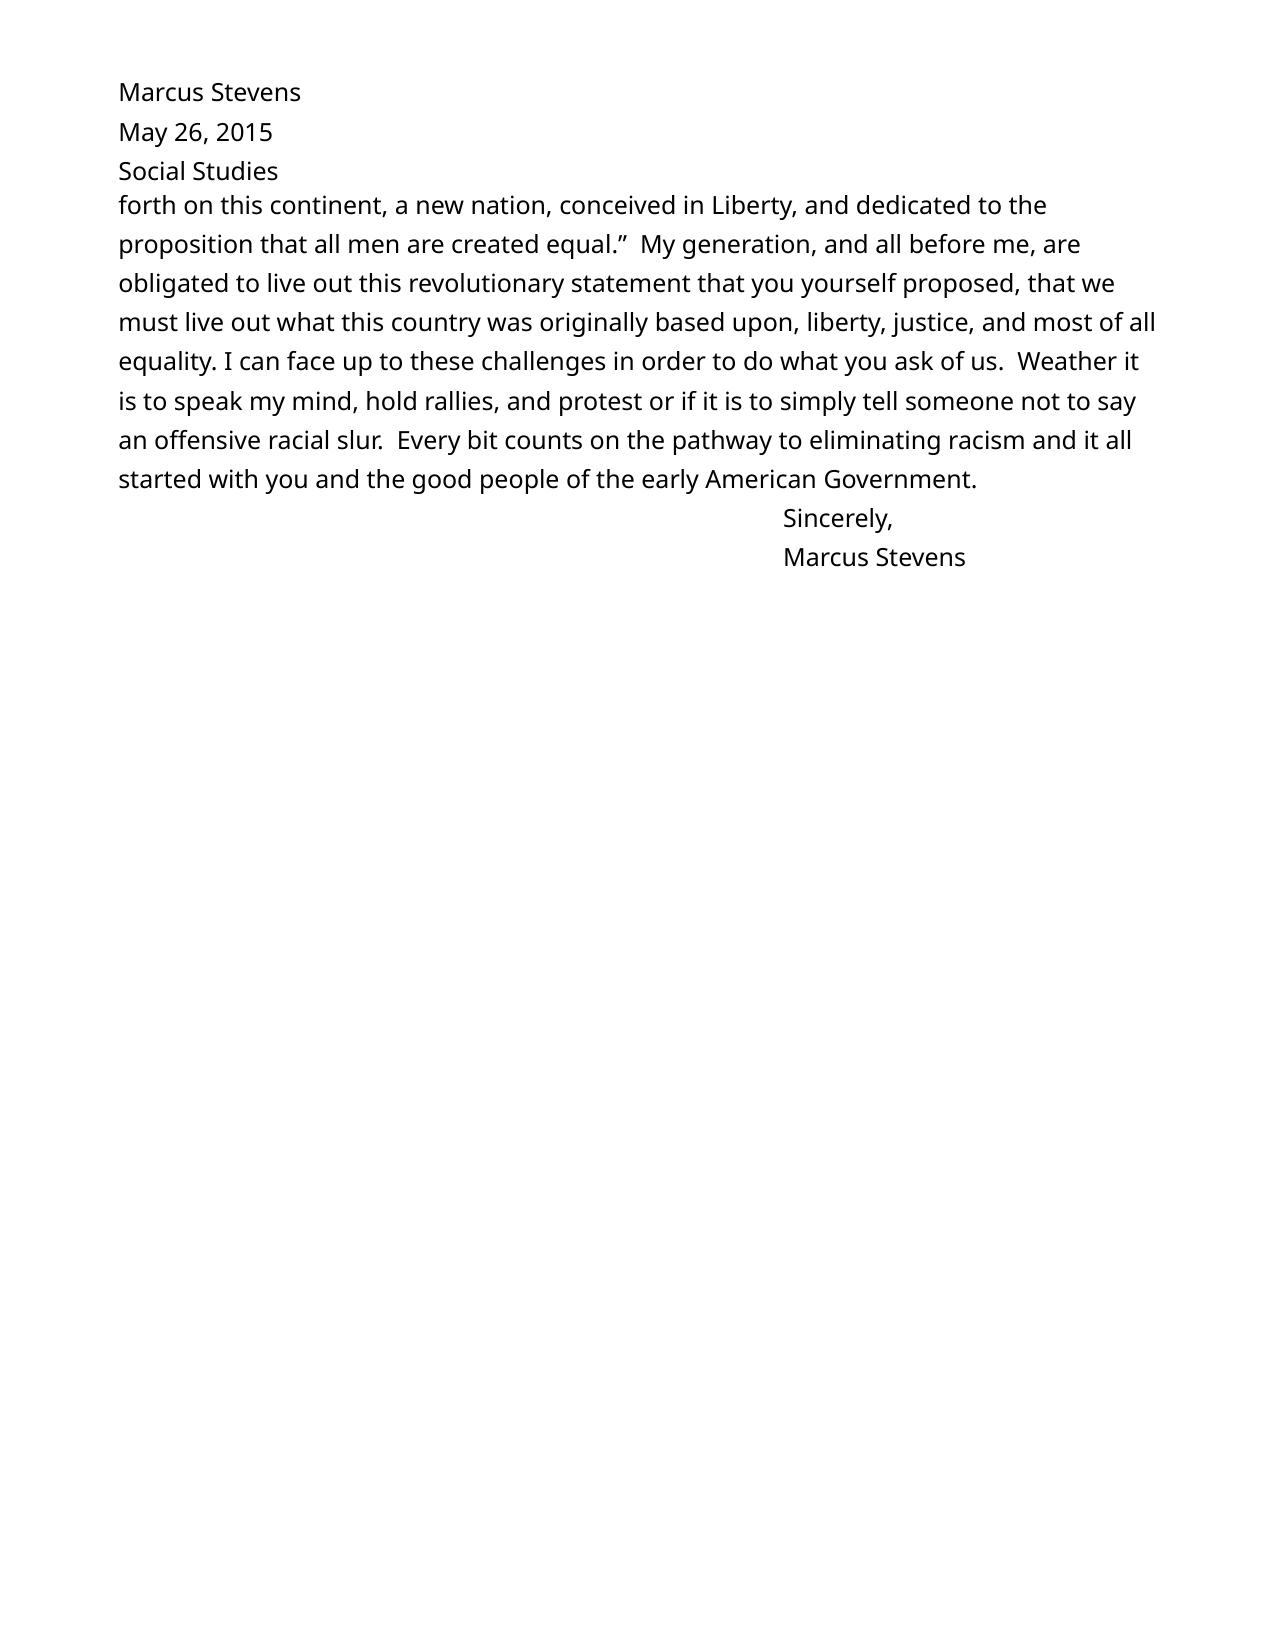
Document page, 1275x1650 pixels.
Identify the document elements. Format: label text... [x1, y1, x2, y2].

text Marcus Stevens [118, 540, 1157, 574]
text Sincerely, [118, 501, 1157, 535]
text forth on this continent, a new nation, conceived in Liberty, and dedicated to the proposition that all men are created equal.” My generation, and all before me, are obligated to live out this revolutionary statement that you yourself proposed, that we must live out what this country was originally based upon, liberty, justice, and most of all equality. I can face up to these challenges in order to do what you ask of us. Weather it is to speak my mind, hold rallies, and protest or if it is to simply tell someone not to say an offensive racial slur. Every bit counts on the pathway to eliminating racism and it all started with you and the good people of the early American Government. [118, 187, 1157, 496]
